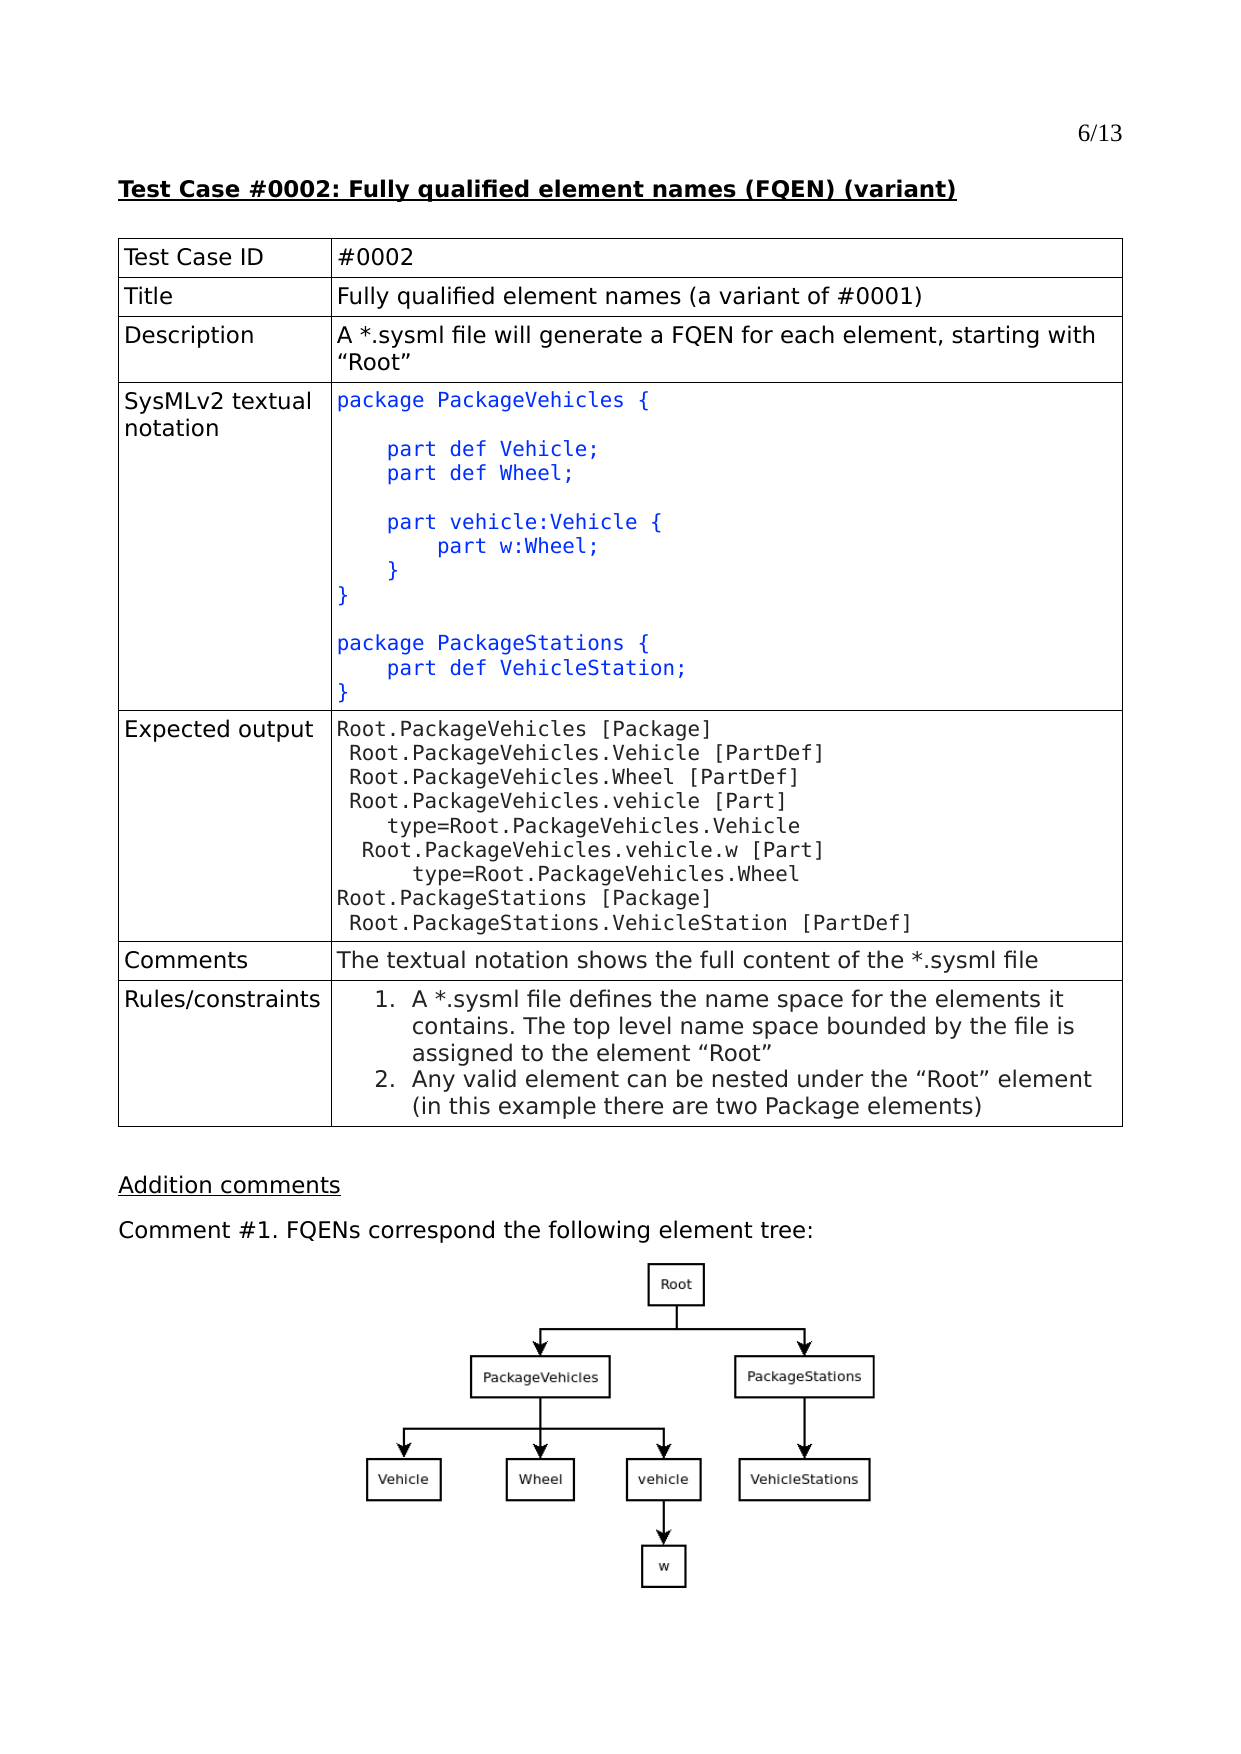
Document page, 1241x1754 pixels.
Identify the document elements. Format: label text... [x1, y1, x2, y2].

text Comment #1. FQENs correspond the following element tree: [118, 1217, 1122, 1244]
text Test Case #0002: Fully qualified element names (FQEN) (variant) [118, 176, 1122, 203]
table_cell SysMLv2 textual notation [119, 383, 331, 710]
text Addition comments [118, 1172, 1122, 1199]
table_header #0002 [332, 239, 1122, 277]
table_cell The textual notation shows the full content of the *.sysml file [332, 942, 1122, 980]
table_cell Description [119, 317, 331, 382]
table_cell A *.sysml file will generate a FQEN for each element, starting with “Root” [332, 317, 1122, 382]
table_header Test Case ID [119, 239, 331, 277]
table_cell Rules/constraints [119, 981, 331, 1126]
table_cell A *.sysml file defines the name space for the elements it contains. The top level name space bounded by the file is assigned to the element “Root” Any valid element can be nested under the “Root” element (in this example there are two Package elements) [332, 981, 1122, 1126]
table_cell package PackageVehicles { part def Vehicle; part def Wheel; part vehicle:Vehicle { part w:Wheel; } } package PackageStations { part def VehicleStation; } [332, 383, 1122, 710]
table_cell Root.PackageVehicles [Package] Root.PackageVehicles.Vehicle [PartDef] Root.PackageVehicles.Wheel [PartDef] Root.PackageVehicles.vehicle [Part] type=Root.PackageVehicles.Vehicle Root.PackageVehicles.vehicle.w [Part] type=Root.PackageVehicles.Wheel Root.PackageStations [Package] Root.PackageStations.VehicleStation [PartDef] [332, 711, 1122, 941]
picture [365, 1262, 875, 1588]
table_cell Expected output [119, 711, 331, 941]
table_cell Comments [119, 942, 331, 980]
table_cell Title [119, 278, 331, 316]
table_cell Fully qualified element names (a variant of #0001) [332, 278, 1122, 316]
